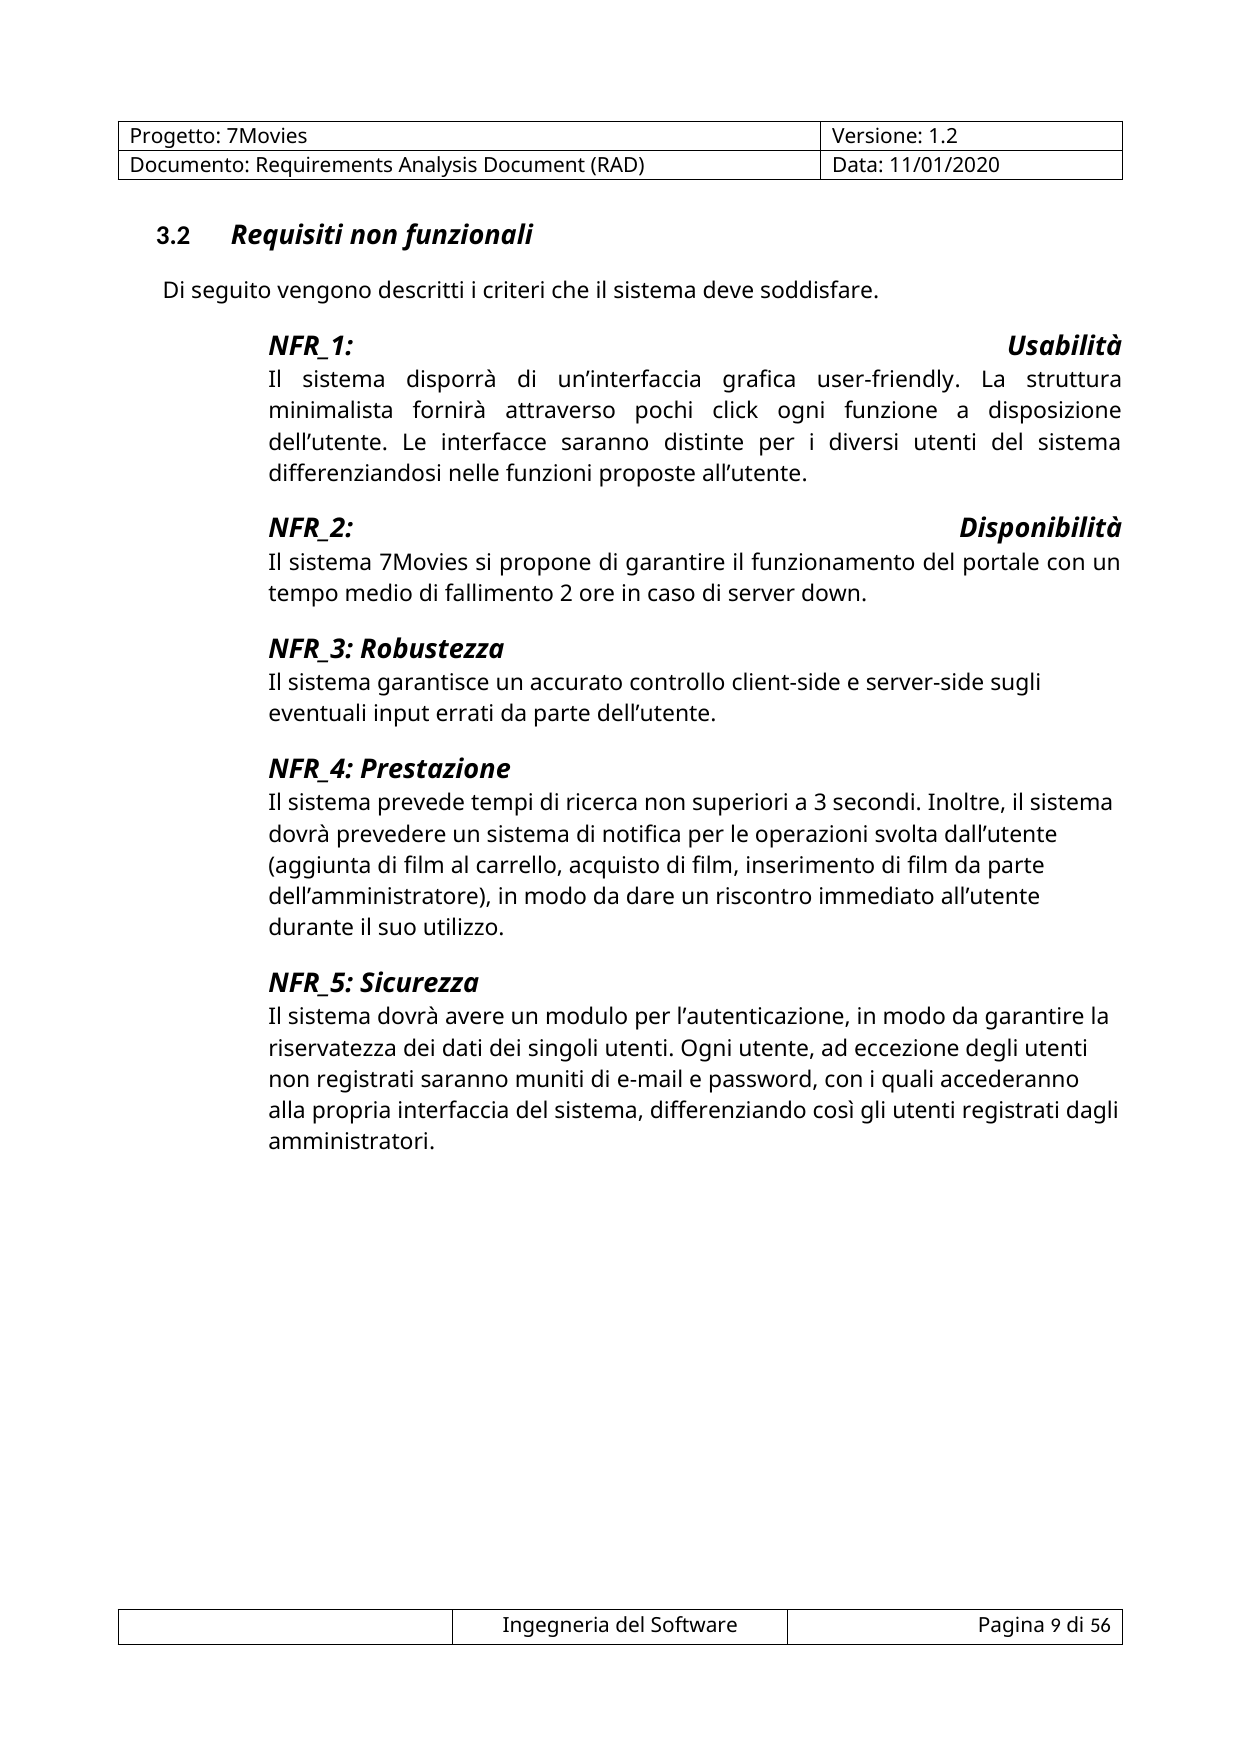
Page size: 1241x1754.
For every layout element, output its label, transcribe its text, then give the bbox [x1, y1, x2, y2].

text Di seguito vengono descritti i criteri che il sistema deve soddisfare. [162, 274, 1122, 305]
list Requisiti non funzionali [156, 214, 1122, 253]
text NFR_4: Prestazione Il sistema prevede tempi di ricerca non superiori a 3 secondi. Inoltre, il sistema dovrà prevedere un sistema di notifica per le operazioni svolta dall’utente (aggiunta di film al carrello, acquisto di film, inserimento di film da parte dell’amministratore), in modo da dare un riscontro immediato all’utente durante il suo utilizzo. [268, 749, 1122, 942]
text NFR_1: Usabilità Il sistema disporrà di un’interfaccia grafica user-friendly. La struttura minimalista fornirà attraverso pochi click ogni funzione a disposizione dell’utente. Le interfacce saranno distinte per i diversi utenti del sistema differenziandosi nelle funzioni proposte all’utente. [268, 326, 1122, 488]
text NFR_2: Disponibilità Il sistema 7Movies si propone di garantire il funzionamento del portale con un tempo medio di fallimento 2 ore in caso di server down. [268, 509, 1122, 608]
text NFR_3: Robustezza Il sistema garantisce un accurato controllo client-side e server-side sugli eventuali input errati da parte dell’utente. [268, 629, 1122, 728]
text NFR_5: Sicurezza Il sistema dovrà avere un modulo per l’autenticazione, in modo da garantire la riservatezza dei dati dei singoli utenti. Ogni utente, ad eccezione degli utenti non registrati saranno muniti di e-mail e password, con i quali accederanno alla propria interfaccia del sistema, differenziando così gli utenti registrati dagli amministratori. [268, 963, 1122, 1156]
